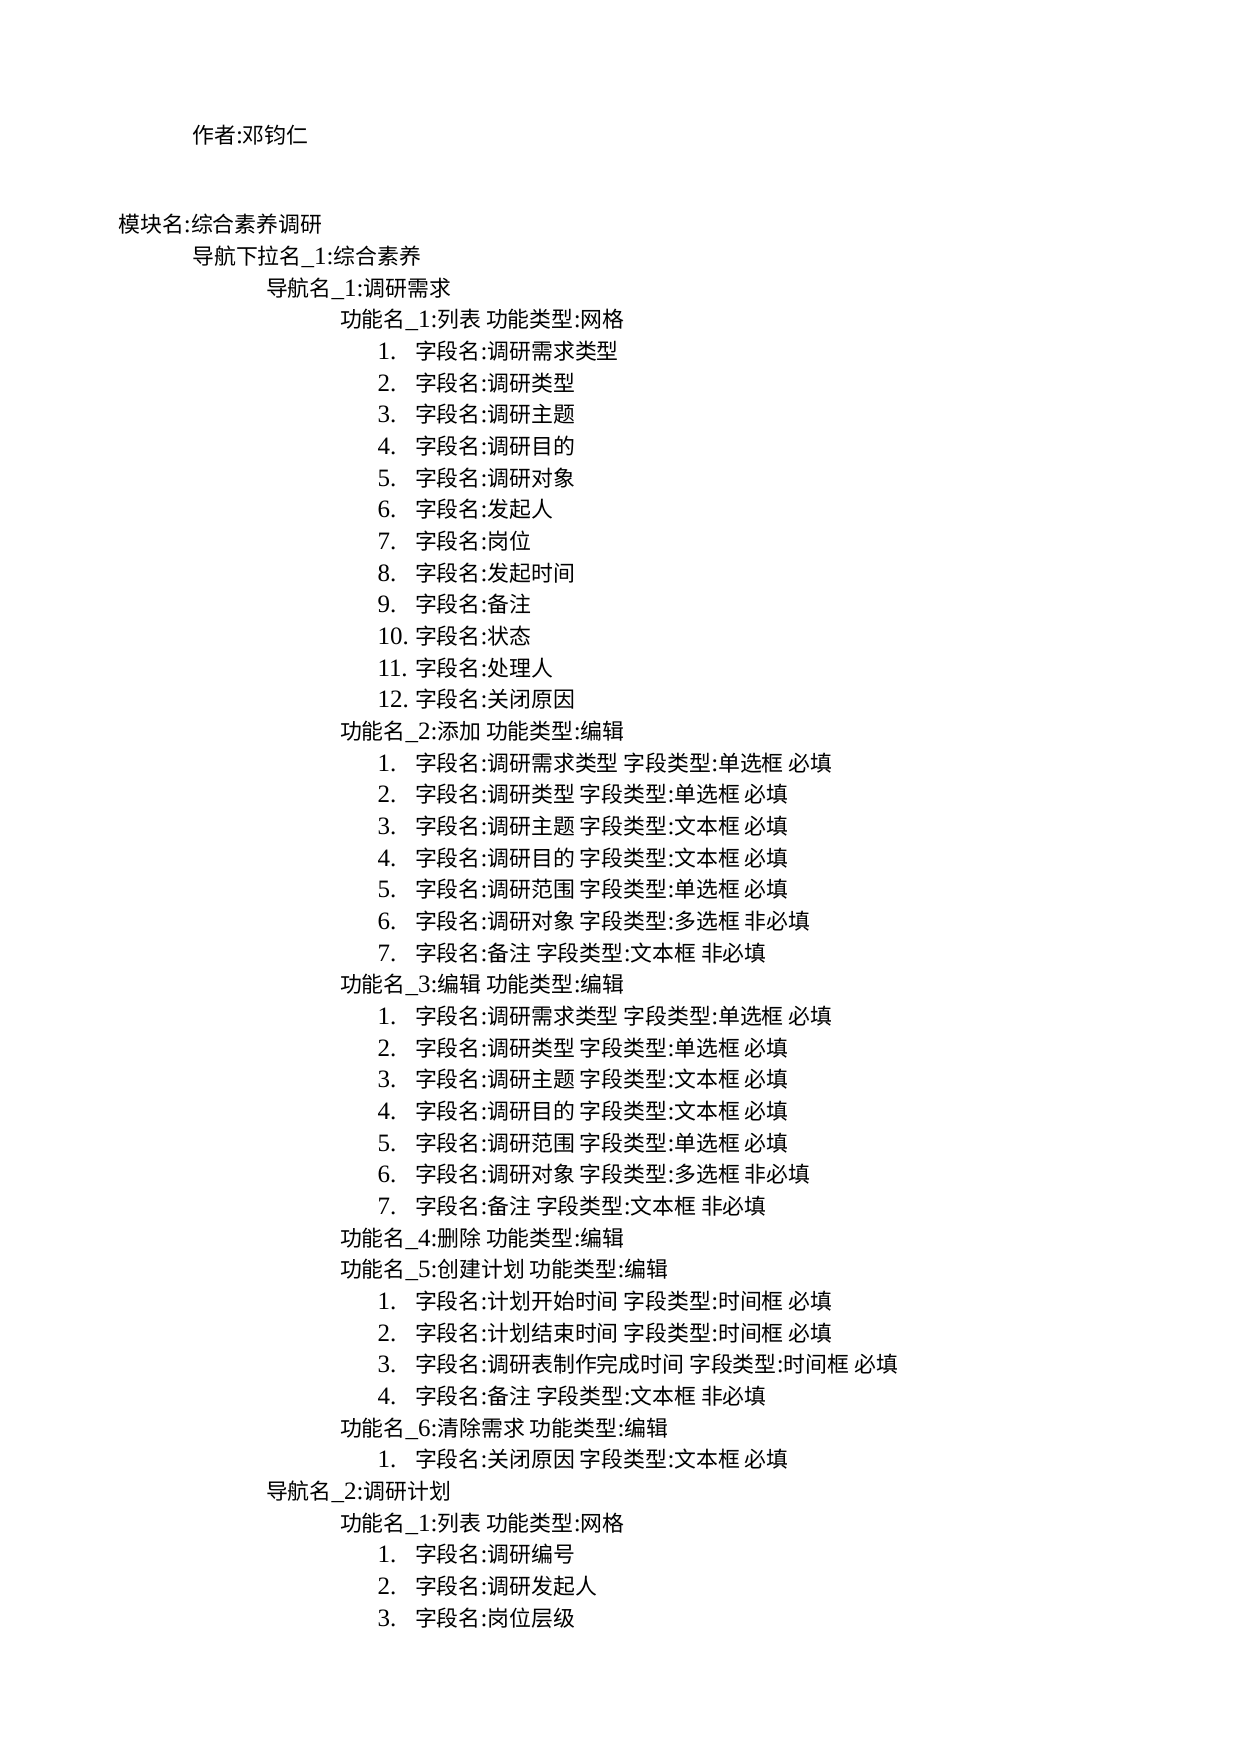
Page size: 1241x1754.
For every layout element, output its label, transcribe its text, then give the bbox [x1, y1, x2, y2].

text 功能名_3:编辑 功能类型:编辑 [118, 967, 1122, 999]
list 字段名:发起人 [377, 492, 1122, 524]
text 导航下拉名_1:综合素养 [118, 239, 1122, 271]
list 字段名:计划开始时间 字段类型:时间框 必填 [377, 1284, 1122, 1316]
list 字段名:调研表制作完成时间 字段类型:时间框 必填 [377, 1347, 1122, 1379]
list 字段名:关闭原因 [377, 682, 1122, 714]
list 字段名:处理人 [377, 651, 1122, 682]
list 字段名:调研类型 字段类型:单选框 必填 [377, 1031, 1122, 1062]
list 字段名:备注 字段类型:文本框 非必填 [377, 936, 1122, 967]
list 字段名:调研目的 字段类型:文本框 必填 [377, 1094, 1122, 1126]
text 功能名_6:清除需求 功能类型:编辑 [118, 1411, 1122, 1442]
list 字段名:调研需求类型 字段类型:单选框 必填 [377, 746, 1122, 777]
text 功能名_4:删除 功能类型:编辑 [118, 1221, 1122, 1252]
list 字段名:调研需求类型 字段类型:单选框 必填 [377, 999, 1122, 1031]
list 字段名:调研类型 [377, 366, 1122, 397]
list 字段名:岗位 [377, 524, 1122, 556]
text 功能名_1:列表 功能类型:网格 [118, 1506, 1122, 1537]
list 字段名:调研类型 字段类型:单选框 必填 [377, 777, 1122, 809]
list 字段名:关闭原因 字段类型:文本框 必填 [377, 1442, 1122, 1474]
list 字段名:调研对象 [377, 461, 1122, 492]
list 字段名:调研对象 字段类型:多选框 非必填 [377, 904, 1122, 936]
list 字段名:岗位层级 [377, 1601, 1122, 1632]
list 字段名:调研发起人 [377, 1569, 1122, 1601]
text 功能名_2:添加 功能类型:编辑 [118, 714, 1122, 746]
list 字段名:调研目的 [377, 429, 1122, 461]
list 字段名:计划结束时间 字段类型:时间框 必填 [377, 1316, 1122, 1347]
list 字段名:调研主题 字段类型:文本框 必填 [377, 809, 1122, 841]
list 字段名:备注 字段类型:文本框 非必填 [377, 1189, 1122, 1221]
list 字段名:调研主题 字段类型:文本框 必填 [377, 1062, 1122, 1094]
list 字段名:调研目的 字段类型:文本框 必填 [377, 841, 1122, 872]
list 字段名:调研主题 [377, 397, 1122, 429]
text 功能名_5:创建计划 功能类型:编辑 [118, 1252, 1122, 1284]
list 字段名:调研编号 [377, 1537, 1122, 1569]
list 字段名:备注 [377, 587, 1122, 619]
list 字段名:调研范围 字段类型:单选框 必填 [377, 1126, 1122, 1157]
text 作者:邓钧仁 [118, 118, 1122, 150]
text 导航名_1:调研需求 [118, 271, 1122, 302]
list 字段名:调研对象 字段类型:多选框 非必填 [377, 1157, 1122, 1189]
list 字段名:发起时间 [377, 556, 1122, 587]
text 功能名_1:列表 功能类型:网格 [118, 302, 1122, 334]
list 字段名:状态 [377, 619, 1122, 651]
list 字段名:调研需求类型 [377, 334, 1122, 366]
text 导航名_2:调研计划 [118, 1474, 1122, 1506]
text 模块名:综合素养调研 [118, 207, 1122, 239]
list 字段名:备注 字段类型:文本框 非必填 [377, 1379, 1122, 1411]
list 字段名:调研范围 字段类型:单选框 必填 [377, 872, 1122, 904]
